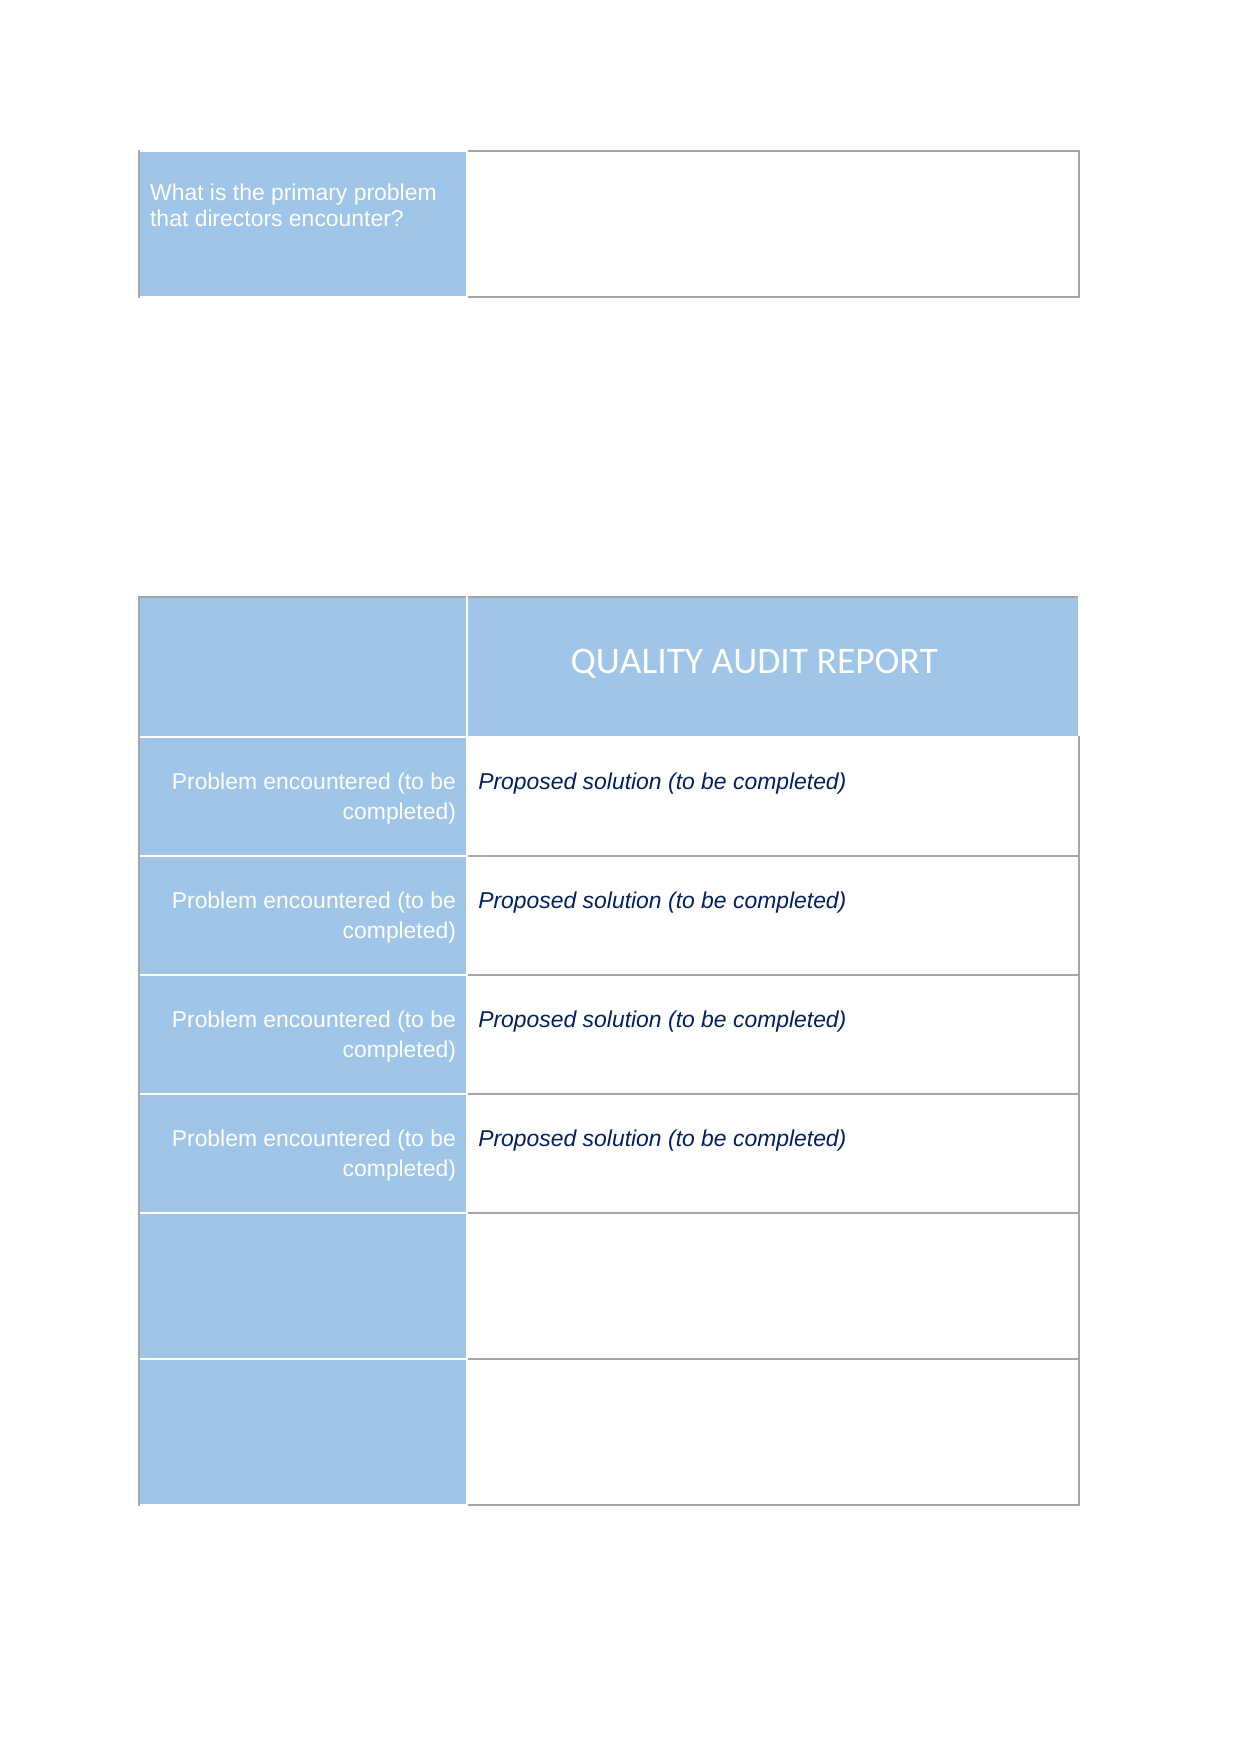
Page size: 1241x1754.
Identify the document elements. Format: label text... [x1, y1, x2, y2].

table_cell Problem encountered (to be completed) [140, 857, 466, 974]
table_cell Proposed solution (to be completed) [468, 857, 1078, 974]
table_cell [1039, 298, 1079, 324]
table_cell [139, 298, 467, 324]
table_cell What is the primary problem that directors encounter? [140, 152, 466, 296]
table_header QUALITY AUDIT REPORT [468, 598, 1078, 736]
table_cell [468, 1214, 1078, 1358]
table_cell Problem encountered (to be completed) [140, 738, 466, 855]
table_cell Proposed solution (to be completed) [468, 738, 1078, 855]
table_cell [467, 298, 681, 324]
table_cell [140, 1214, 466, 1358]
table_cell [468, 1360, 1078, 1504]
table_cell [468, 152, 1078, 296]
table_cell [140, 1360, 466, 1504]
table_cell [467, 1506, 681, 1532]
table_cell [139, 1506, 467, 1532]
table_cell Problem encountered (to be completed) [140, 1095, 466, 1212]
table_cell [681, 298, 1039, 324]
table_cell [681, 1506, 1039, 1532]
table_cell [1039, 1506, 1079, 1532]
table_cell Problem encountered (to be completed) [140, 976, 466, 1093]
table_cell Proposed solution (to be completed) [468, 976, 1078, 1093]
table_cell Proposed solution (to be completed) [468, 1095, 1078, 1212]
table_header [140, 598, 466, 736]
